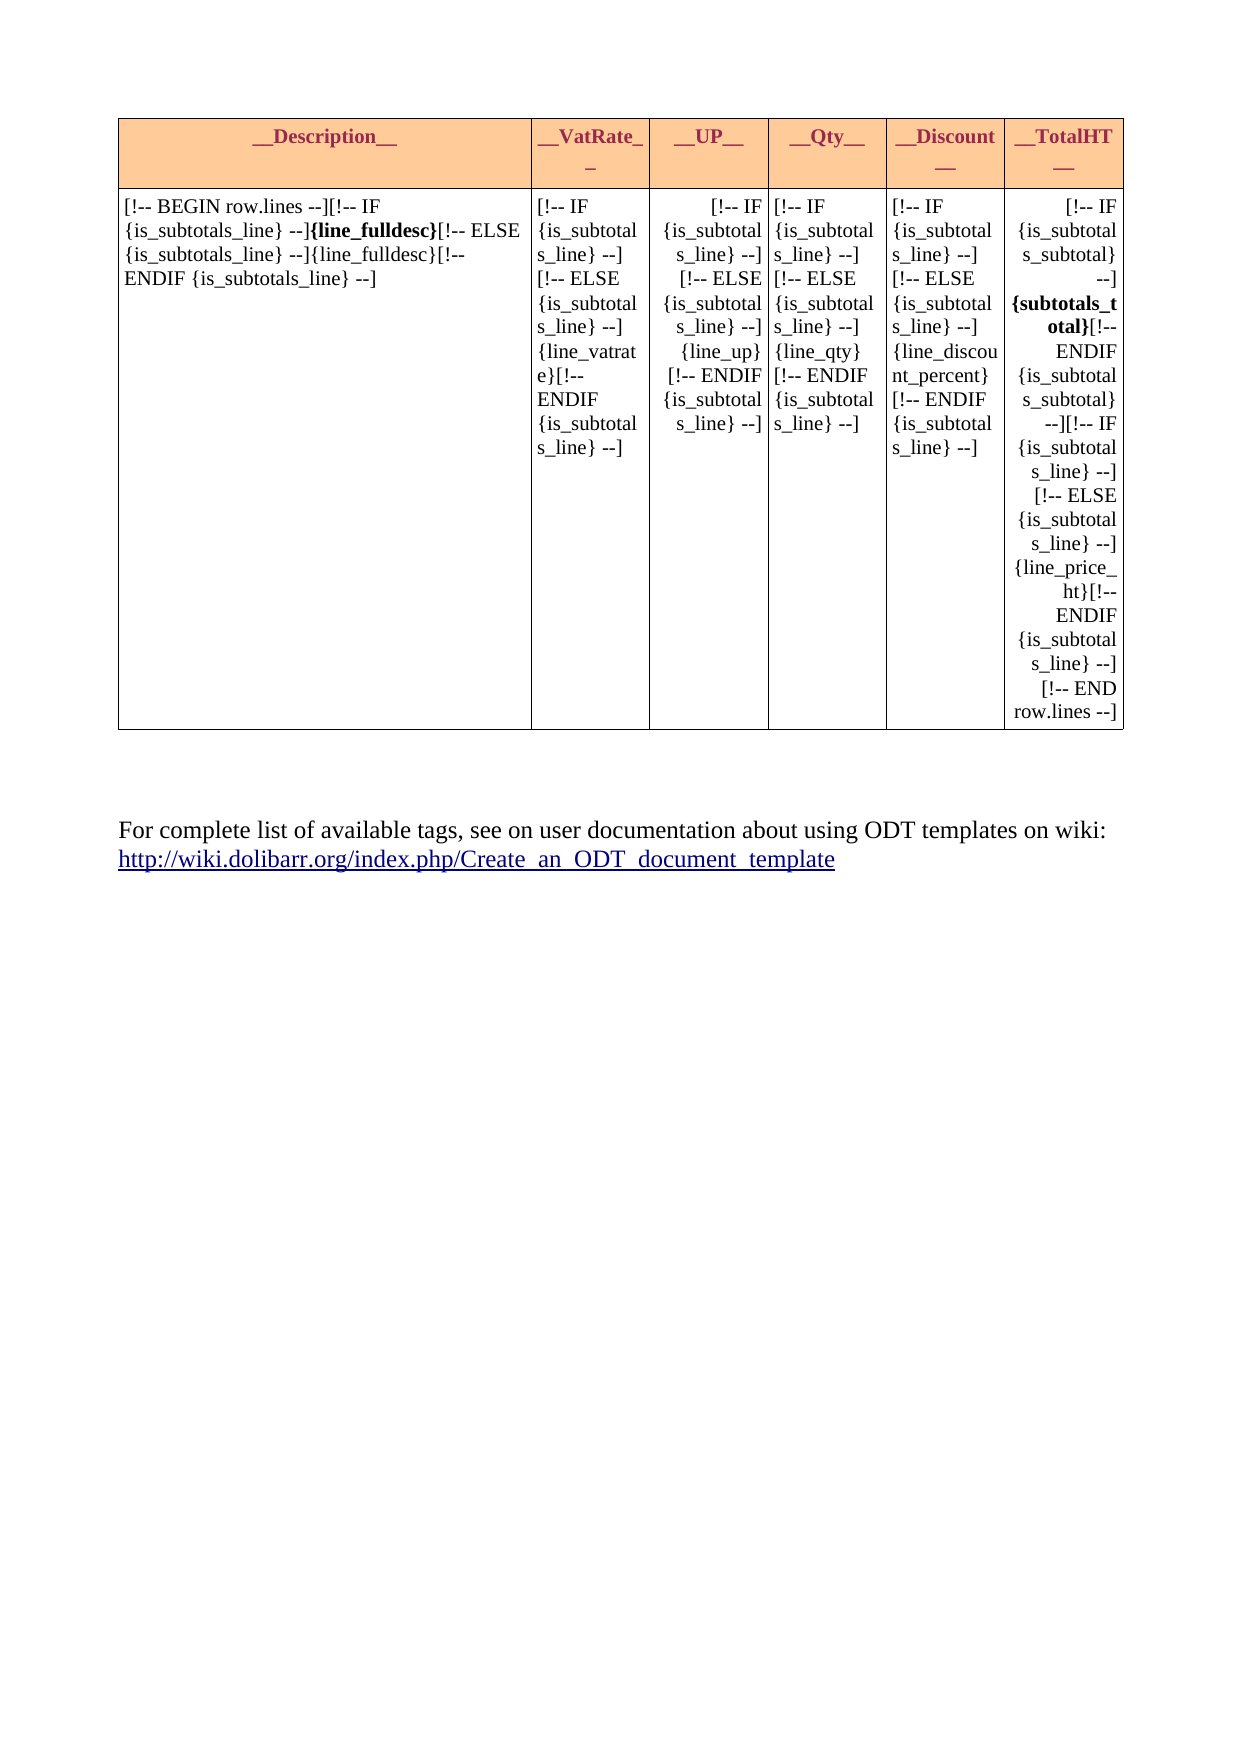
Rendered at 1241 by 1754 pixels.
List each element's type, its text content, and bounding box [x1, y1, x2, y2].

table_cell [!-- IF {is_subtotals_subtotal} --]{subtotals_total}[!-- ENDIF {is_subtotals_subtotal} --][!-- IF {is_subtotals_line} --][!-- ELSE {is_subtotals_line} --]{line_price_ht}[!-- ENDIF {is_subtotals_line} --][!-- END row.lines --] [1005, 189, 1123, 729]
text http://wiki.dolibarr.org/index.php/Create_an_ODT_document_template [118, 844, 1122, 873]
text For complete list of available tags, see on user documentation about using ODT templates on wiki: [118, 816, 1122, 844]
table_header __Description__ [119, 119, 531, 188]
table_header __Discount__ [887, 119, 1004, 188]
table_header __VatRate__ [532, 119, 649, 188]
table_header __TotalHT__ [1005, 119, 1123, 188]
table_header __Qty__ [769, 119, 886, 188]
table_cell [!-- IF {is_subtotals_line} --][!-- ELSE {is_subtotals_line} --]{line_up}[!-- ENDIF {is_subtotals_line} --] [650, 189, 768, 729]
table_cell [!-- BEGIN row.lines --][!-- IF {is_subtotals_line} --]{line_fulldesc}[!-- ELSE {is_subtotals_line} --]{line_fulldesc}[!-- ENDIF {is_subtotals_line} --] [119, 189, 531, 729]
table_cell [!-- IF {is_subtotals_line} --][!-- ELSE {is_subtotals_line} --]{line_vatrate}[!-- ENDIF {is_subtotals_line} --] [532, 189, 649, 729]
table_cell [!-- IF {is_subtotals_line} --][!-- ELSE {is_subtotals_line} --]{line_qty}[!-- ENDIF {is_subtotals_line} --] [769, 189, 886, 729]
table_cell [!-- IF {is_subtotals_line} --][!-- ELSE {is_subtotals_line} --]{line_discount_percent}[!-- ENDIF {is_subtotals_line} --] [887, 189, 1004, 729]
table_header __UP__ [650, 119, 768, 188]
